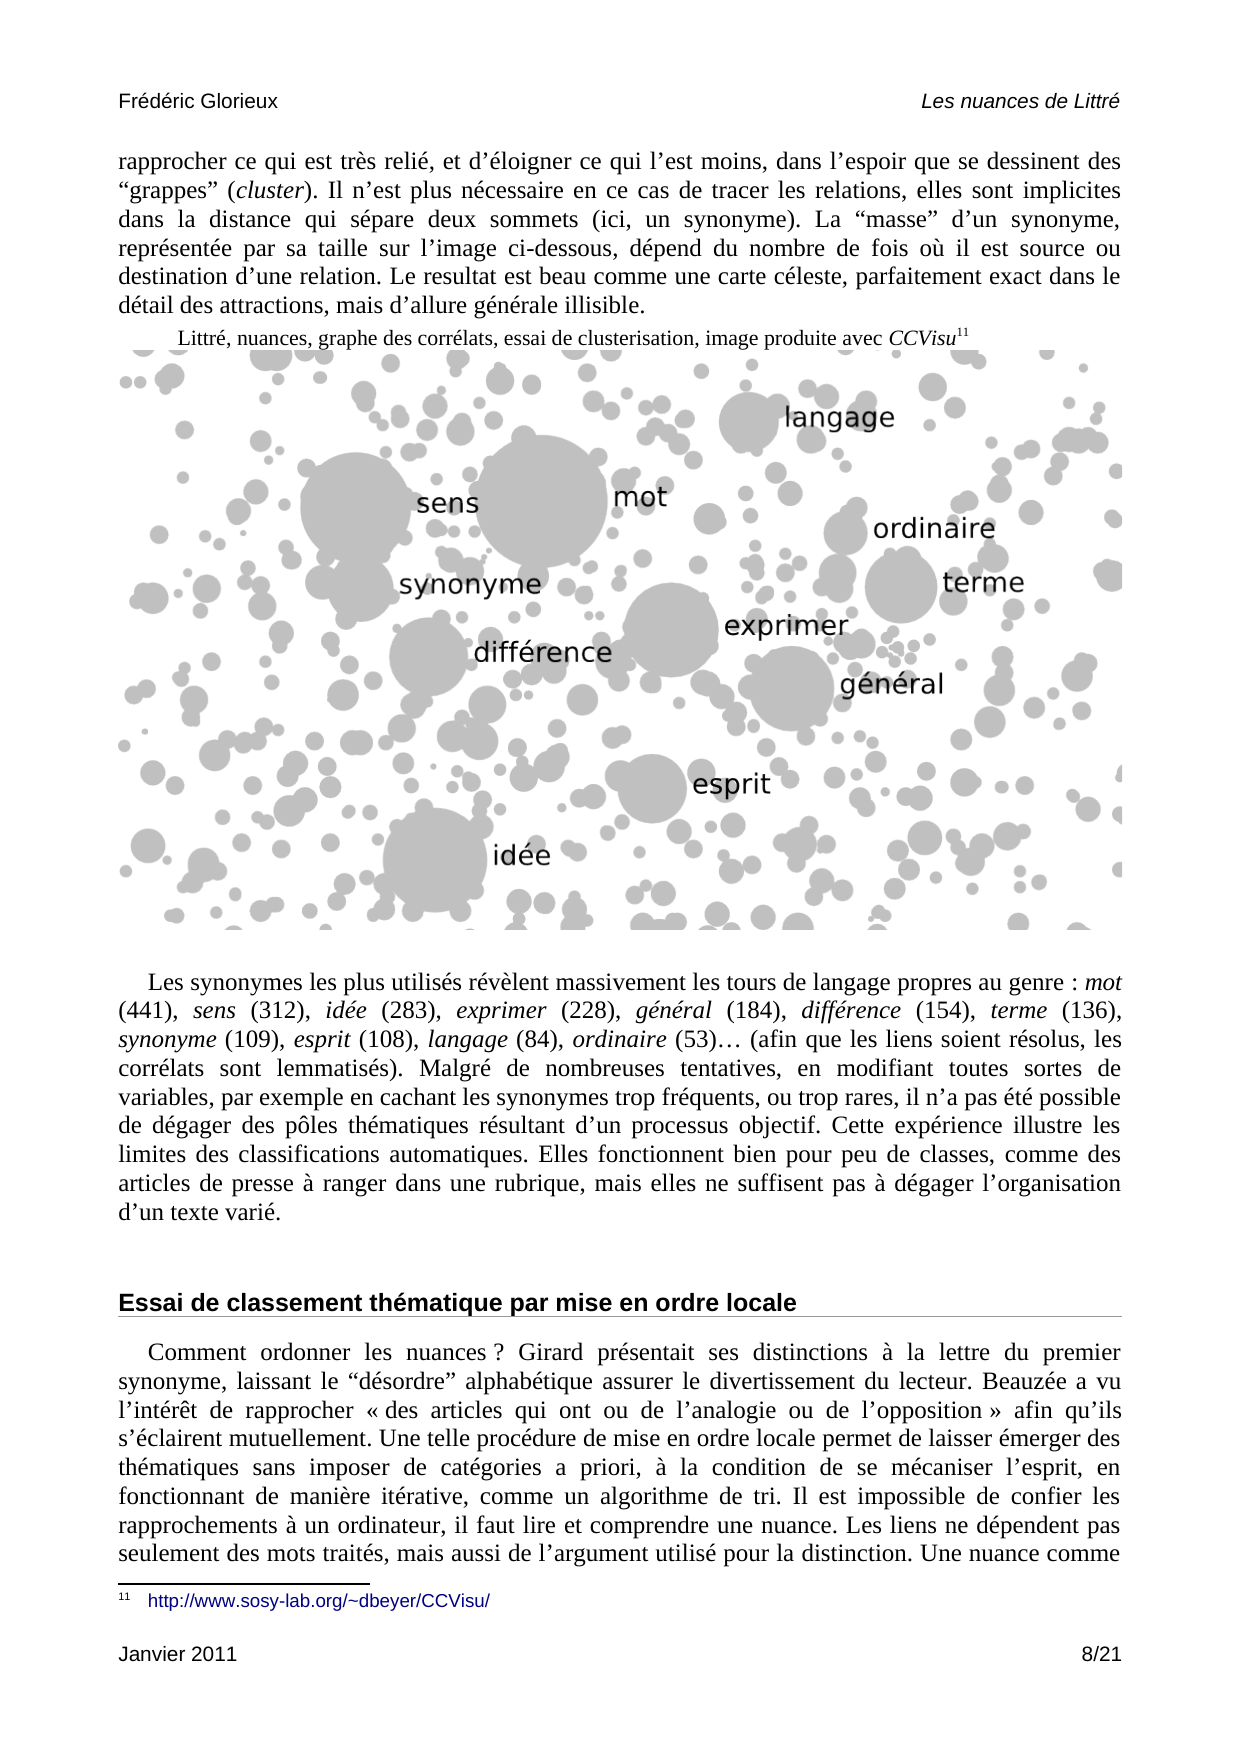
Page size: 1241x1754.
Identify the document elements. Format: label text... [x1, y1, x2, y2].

text http://www.sosy-lab.org/~dbeyer/CCVisu/ [118, 1590, 1122, 1612]
text Les synonymes les plus utilisés révèlent massivement les tours de langage propres au genre : mot (441), sens (312), idée (283), exprimer (228), général (184), différence (154), terme (136), synonyme (109), esprit (108), langage (84), ordinaire (53)… (afin que les liens soient résolus, les corrélats sont lemmatisés). Malgré de nombreuses tentatives, en modifiant toutes sortes de variables, par exemple en cachant les synonymes trop fréquents, ou trop rares, il n’a pas été possible de dégager des pôles thématiques résultant d’un processus objectif. Cette expérience illustre les limites des classifications automatiques. Elles fonctionnent bien pour peu de classes, comme des articles de presse à ranger dans une rubrique, mais elles ne suffisent pas à dégager l’organisation d’un texte varié. [118, 967, 1122, 1226]
text Comment ordonner les nuances ? Girard présentait ses distinctions à la lettre du premier synonyme, laissant le “désordre” alphabétique assurer le divertissement du lecteur. Beauzée a vu l’intérêt de rapprocher « des articles qui ont ou de l’analogie ou de l’opposition » afin qu’ils s’éclairent mutuellement. Une telle procédure de mise en ordre locale permet de laisser émerger des thématiques sans imposer de catégories a priori, à la condition de se mécaniser l’esprit, en fonctionnant de manière itérative, comme un algorithme de tri. Il est impossible de confier les rapprochements à un ordinateur, il faut lire et comprendre une nuance. Les liens ne dépendent pas seulement des mots traités, mais aussi de l’argument utilisé pour la distinction. Une nuance comme [118, 1337, 1122, 1567]
text Littré, nuances, graphe des corrélats, essai de clusterisation, image produite avec CCVisu [177, 325, 1122, 350]
text rapprocher ce qui est très relié, et d’éloigner ce qui l’est moins, dans l’espoir que se dessinent des “grappes” (cluster). Il n’est plus nécessaire en ce cas de tracer les relations, elles sont implicites dans la distance qui sépare deux sommets (ici, un synonyme). La “masse” d’un synonyme, représentée par sa taille sur l’image ci-dessous, dépend du nombre de fois où il est source ou destination d’une relation. Le resultat est beau comme une carte céleste, parfaitement exact dans le détail des attractions, mais d’allure générale illisible. [118, 146, 1122, 319]
subtitle Essai de classement thématique par mise en ordre locale [118, 1288, 1122, 1316]
